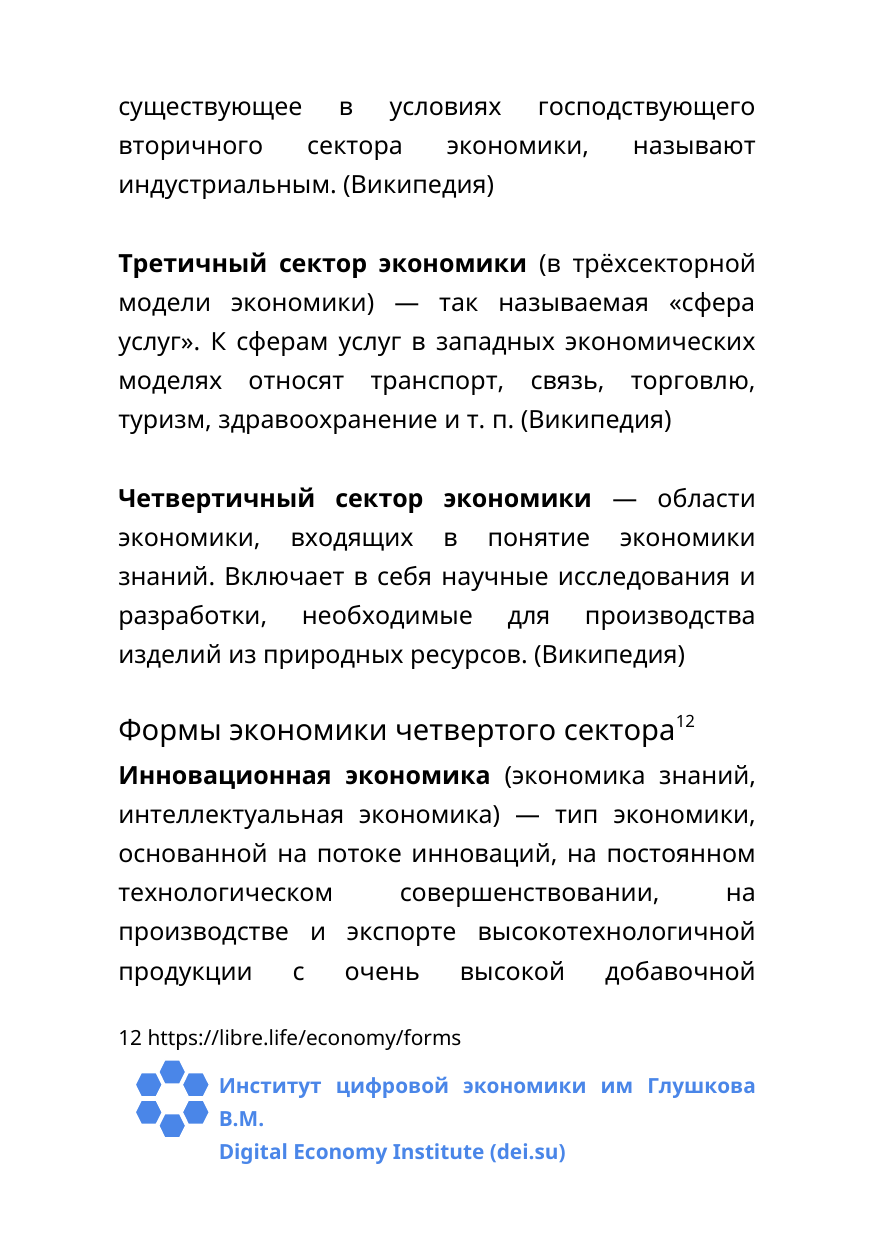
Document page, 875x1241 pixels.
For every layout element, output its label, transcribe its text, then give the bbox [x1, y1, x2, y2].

text Четвертичный сектор экономики — области экономики, входящих в понятие экономики знаний. Включает в себя научные исследования и разработки, необходимые для производства изделий из природных ресурсов. (Википедия) [118, 480, 756, 671]
text Инновационная экономика (экономика знаний, интеллектуальная экономика) — тип экономики, основанной на потоке инноваций, на постоянном технологическом совершенствовании, на производстве и экспорте высокотехнологичной продукции с очень высокой добавочной [118, 757, 756, 987]
subtitle Формы экономики четвертого сектора [118, 709, 756, 749]
text https://libre.life/economy/forms [118, 1023, 756, 1052]
text Третичный сектор экономики (в трёхсекторной модели экономики) — так называемая «сфера услуг». К сферам услуг в западных экономических моделях относят транспорт, связь, торговлю, туризм, здравоохранение и т. п. (Википедия) [118, 245, 756, 436]
text существующее в условиях господствующего вторичного сектора экономики, называют индустриальным. (Википедия) [118, 88, 756, 201]
